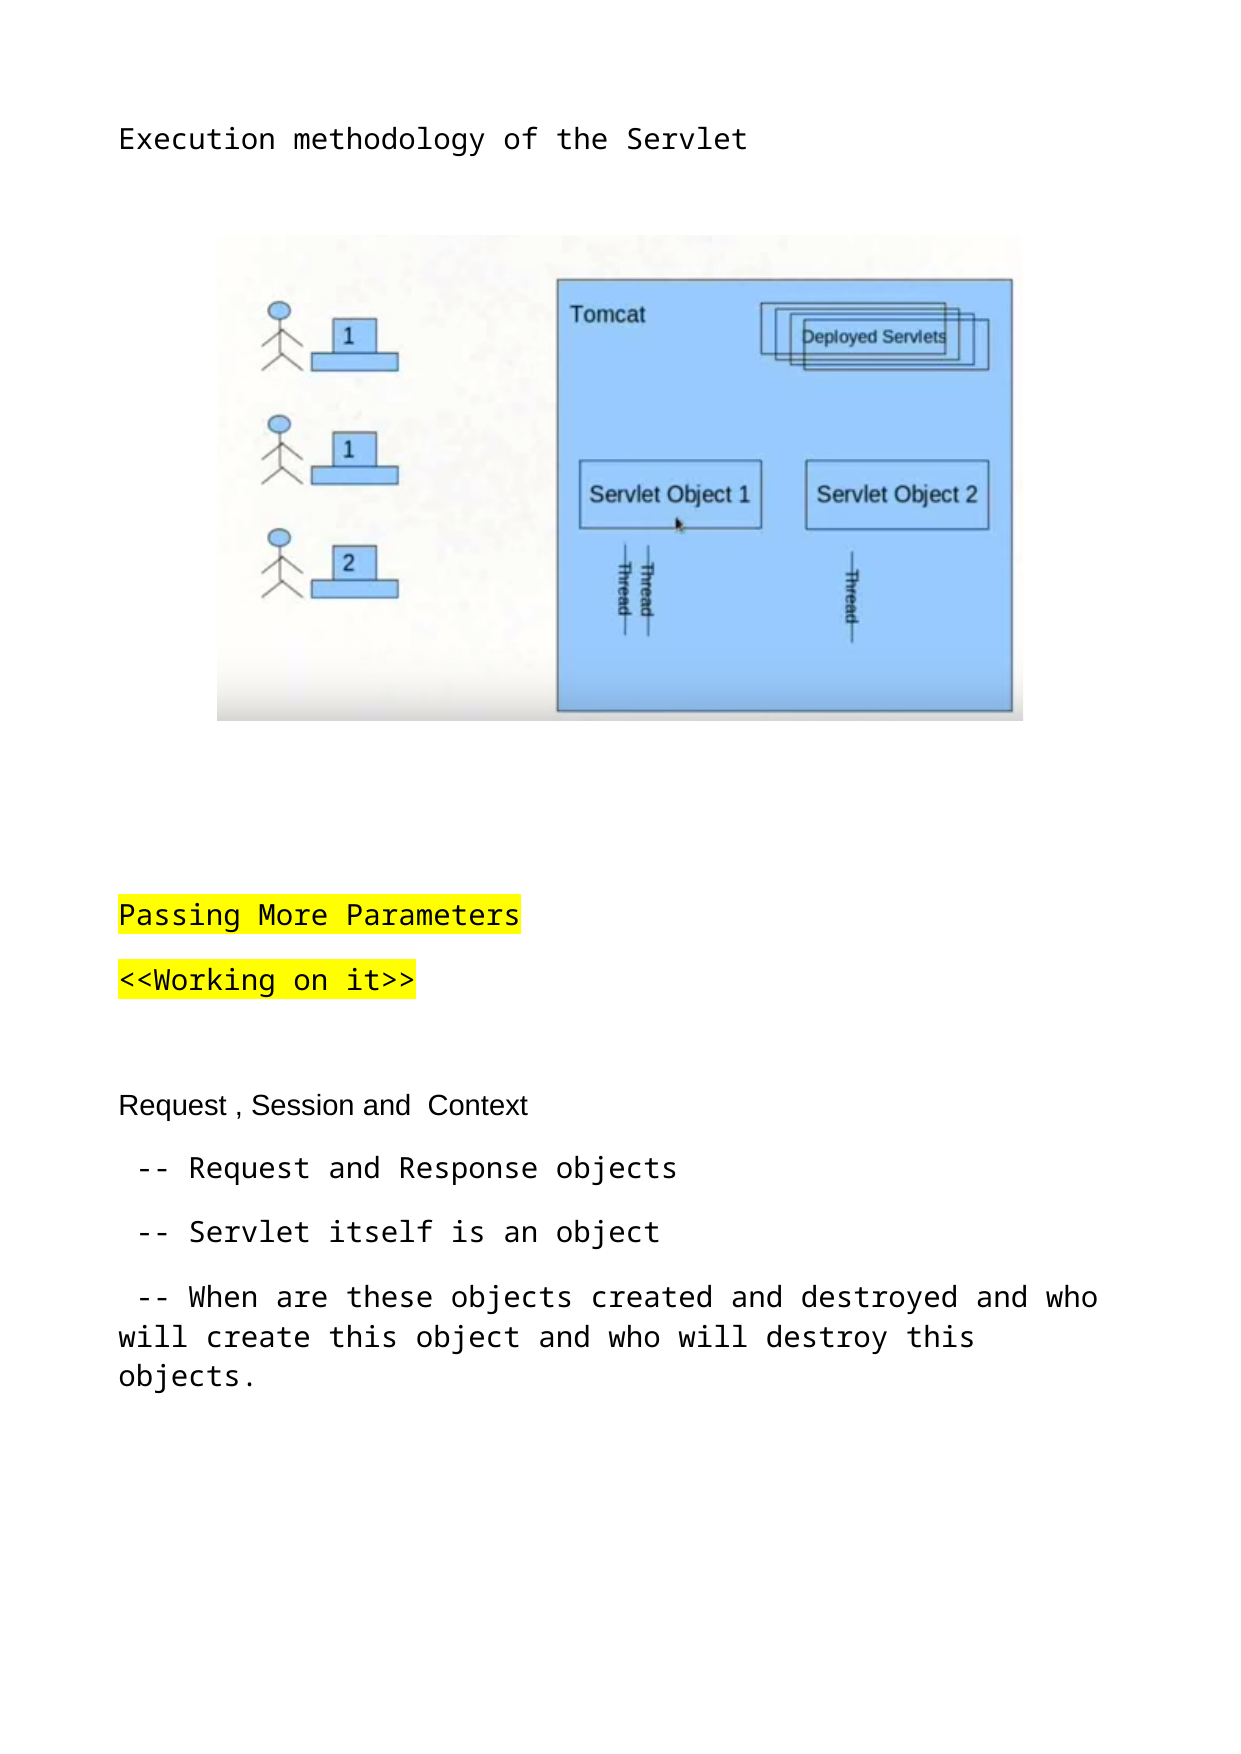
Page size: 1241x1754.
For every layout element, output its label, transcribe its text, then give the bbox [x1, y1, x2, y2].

subtitle Execution methodology of the Servlet [118, 118, 1122, 158]
subtitle -- Servlet itself is an object [118, 1212, 1122, 1251]
subtitle <<Working on it>> [118, 959, 1122, 999]
subtitle -- Request and Response objects [118, 1147, 1122, 1187]
subtitle Passing More Parameters [118, 894, 1122, 934]
subtitle -- When are these objects created and destroyed and who will create this object and who will destroy this objects. [118, 1276, 1122, 1395]
picture [217, 235, 1024, 721]
subtitle Request , Session and Context [118, 1088, 1122, 1122]
